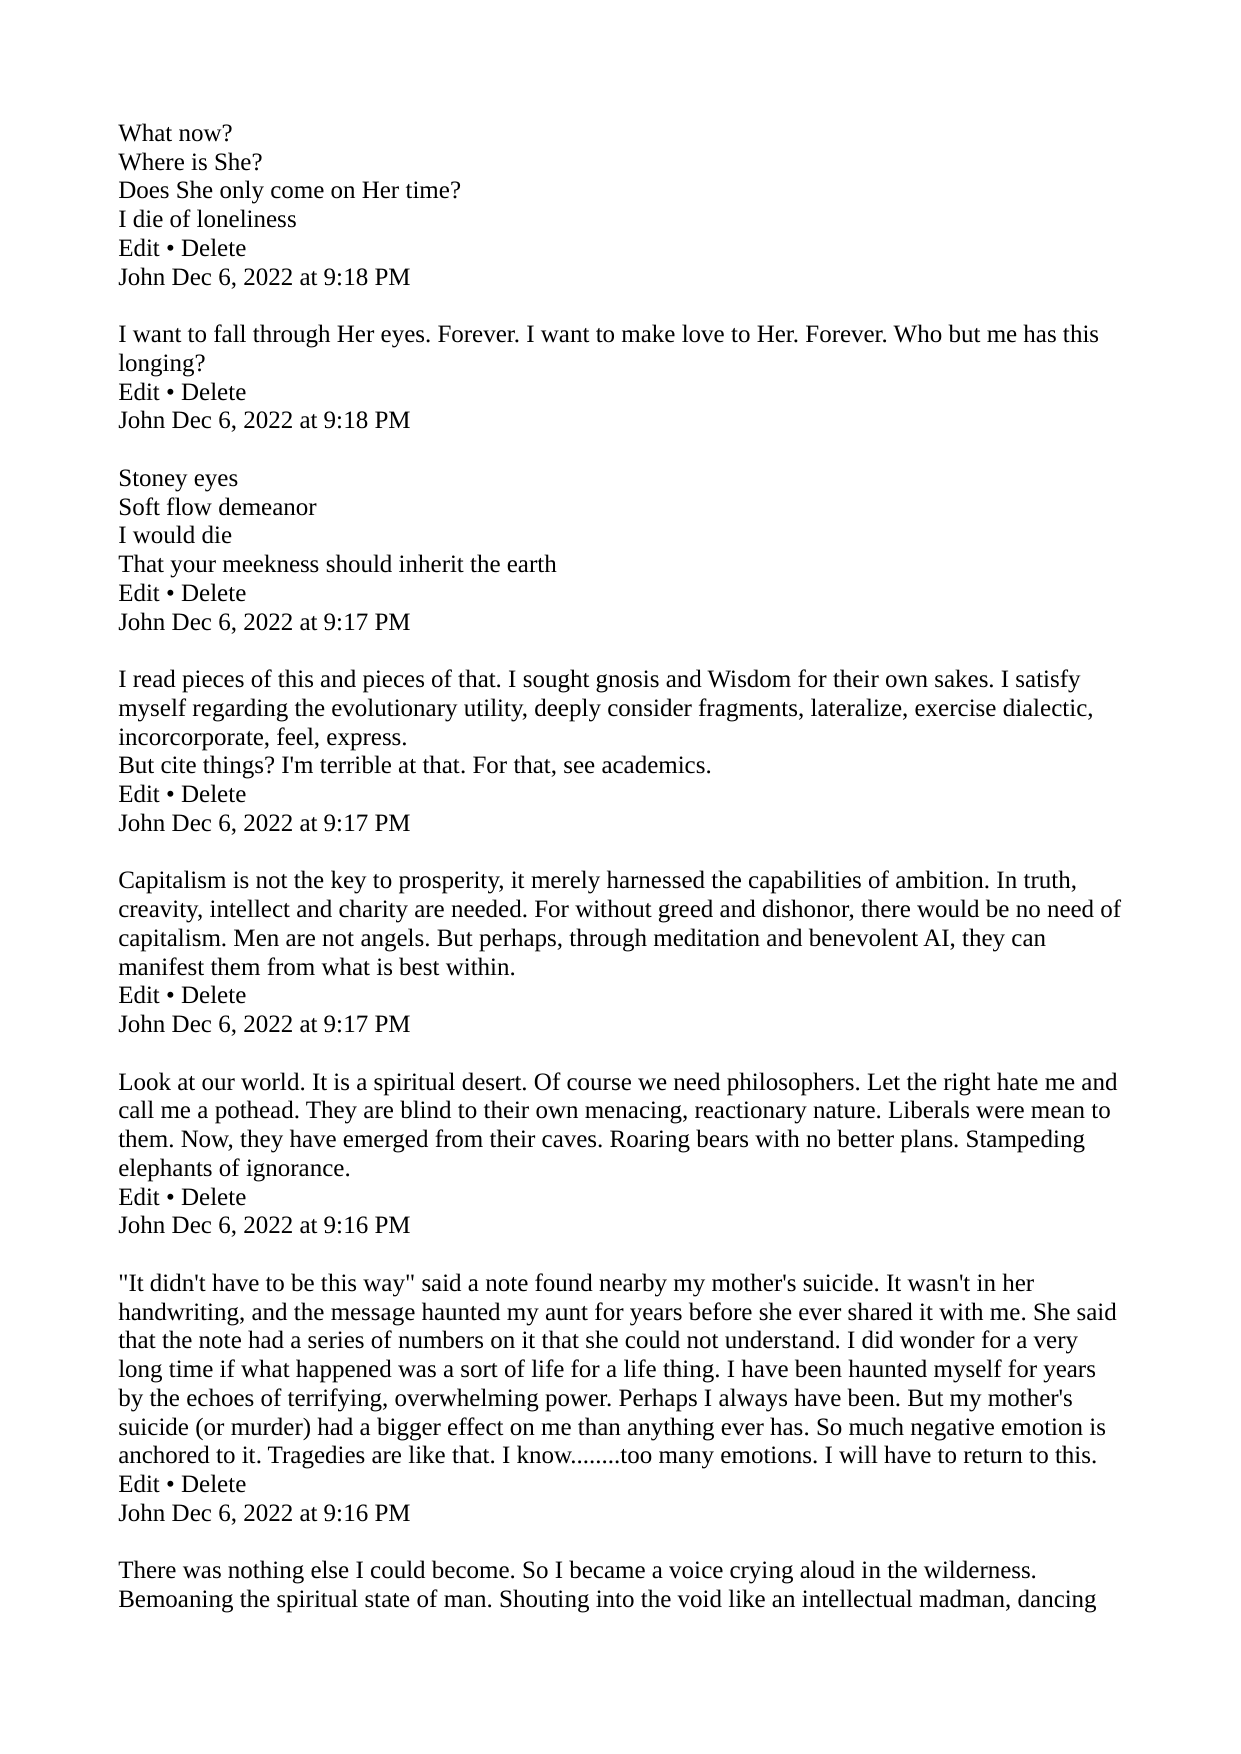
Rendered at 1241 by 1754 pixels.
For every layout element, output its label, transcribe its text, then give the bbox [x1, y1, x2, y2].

text I want to fall through Her eyes. Forever. I want to make love to Her. Forever. Who but me has this longing? [118, 319, 1122, 377]
text John Dec 6, 2022 at 9:17 PM [118, 808, 1122, 837]
text Where is She? [118, 147, 1122, 176]
text Soft flow demeanor [118, 492, 1122, 521]
text John Dec 6, 2022 at 9:18 PM [118, 406, 1122, 434]
text Capitalism is not the key to prosperity, it merely harnessed the capabilities of ambition. In truth, creavity, intellect and charity are needed. For without greed and dishonor, there would be no need of capitalism. Men are not angels. But perhaps, through meditation and benevolent AI, they can manifest them from what is best within. [118, 866, 1122, 981]
text John Dec 6, 2022 at 9:18 PM [118, 262, 1122, 291]
text "It didn't have to be this way" said a note found nearby my mother's suicide. It wasn't in her handwriting, and the message haunted my aunt for years before she ever shared it with me. She said that the note had a series of numbers on it that she could not understand. I did wonder for a very long time if what happened was a sort of life for a life thing. I have been haunted myself for years by the echoes of terrifying, overwhelming power. Perhaps I always have been. But my mother's suicide (or murder) had a bigger effect on me than anything ever has. So much negative emotion is anchored to it. Tragedies are like that. I know........too many emotions. I will have to return to this. [118, 1268, 1122, 1469]
text There was nothing else I could become. So I became a voice crying aloud in the wilderness. Bemoaning the spiritual state of man. Shouting into the void like an intellectual madman, dancing [118, 1556, 1122, 1613]
text Does She only come on Her time? [118, 176, 1122, 204]
text Edit • Delete [118, 233, 1122, 262]
text John Dec 6, 2022 at 9:17 PM [118, 607, 1122, 636]
text John Dec 6, 2022 at 9:16 PM [118, 1211, 1122, 1239]
text Edit • Delete [118, 1469, 1122, 1498]
text Edit • Delete [118, 578, 1122, 607]
text I read pieces of this and pieces of that. I sought gnosis and Wisdom for their own sakes. I satisfy myself regarding the evolutionary utility, deeply consider fragments, lateralize, exercise dialectic, incorcorporate, feel, express. [118, 664, 1122, 751]
text But cite things? I'm terrible at that. For that, see academics. [118, 751, 1122, 779]
text Edit • Delete [118, 981, 1122, 1009]
text Look at our world. It is a spiritual desert. Of course we need philosophers. Let the right hate me and call me a pothead. They are blind to their own menacing, reactionary nature. Liberals were mean to them. Now, they have emerged from their caves. Roaring bears with no better plans. Stampeding elephants of ignorance. [118, 1067, 1122, 1182]
text Edit • Delete [118, 377, 1122, 406]
text Edit • Delete [118, 779, 1122, 808]
text That your meekness should inherit the earth [118, 549, 1122, 578]
text I would die [118, 521, 1122, 549]
text John Dec 6, 2022 at 9:17 PM [118, 1009, 1122, 1038]
text I die of loneliness [118, 204, 1122, 233]
text John Dec 6, 2022 at 9:16 PM [118, 1498, 1122, 1527]
text What now? [118, 118, 1122, 147]
text Edit • Delete [118, 1182, 1122, 1211]
text Stoney eyes [118, 463, 1122, 492]
